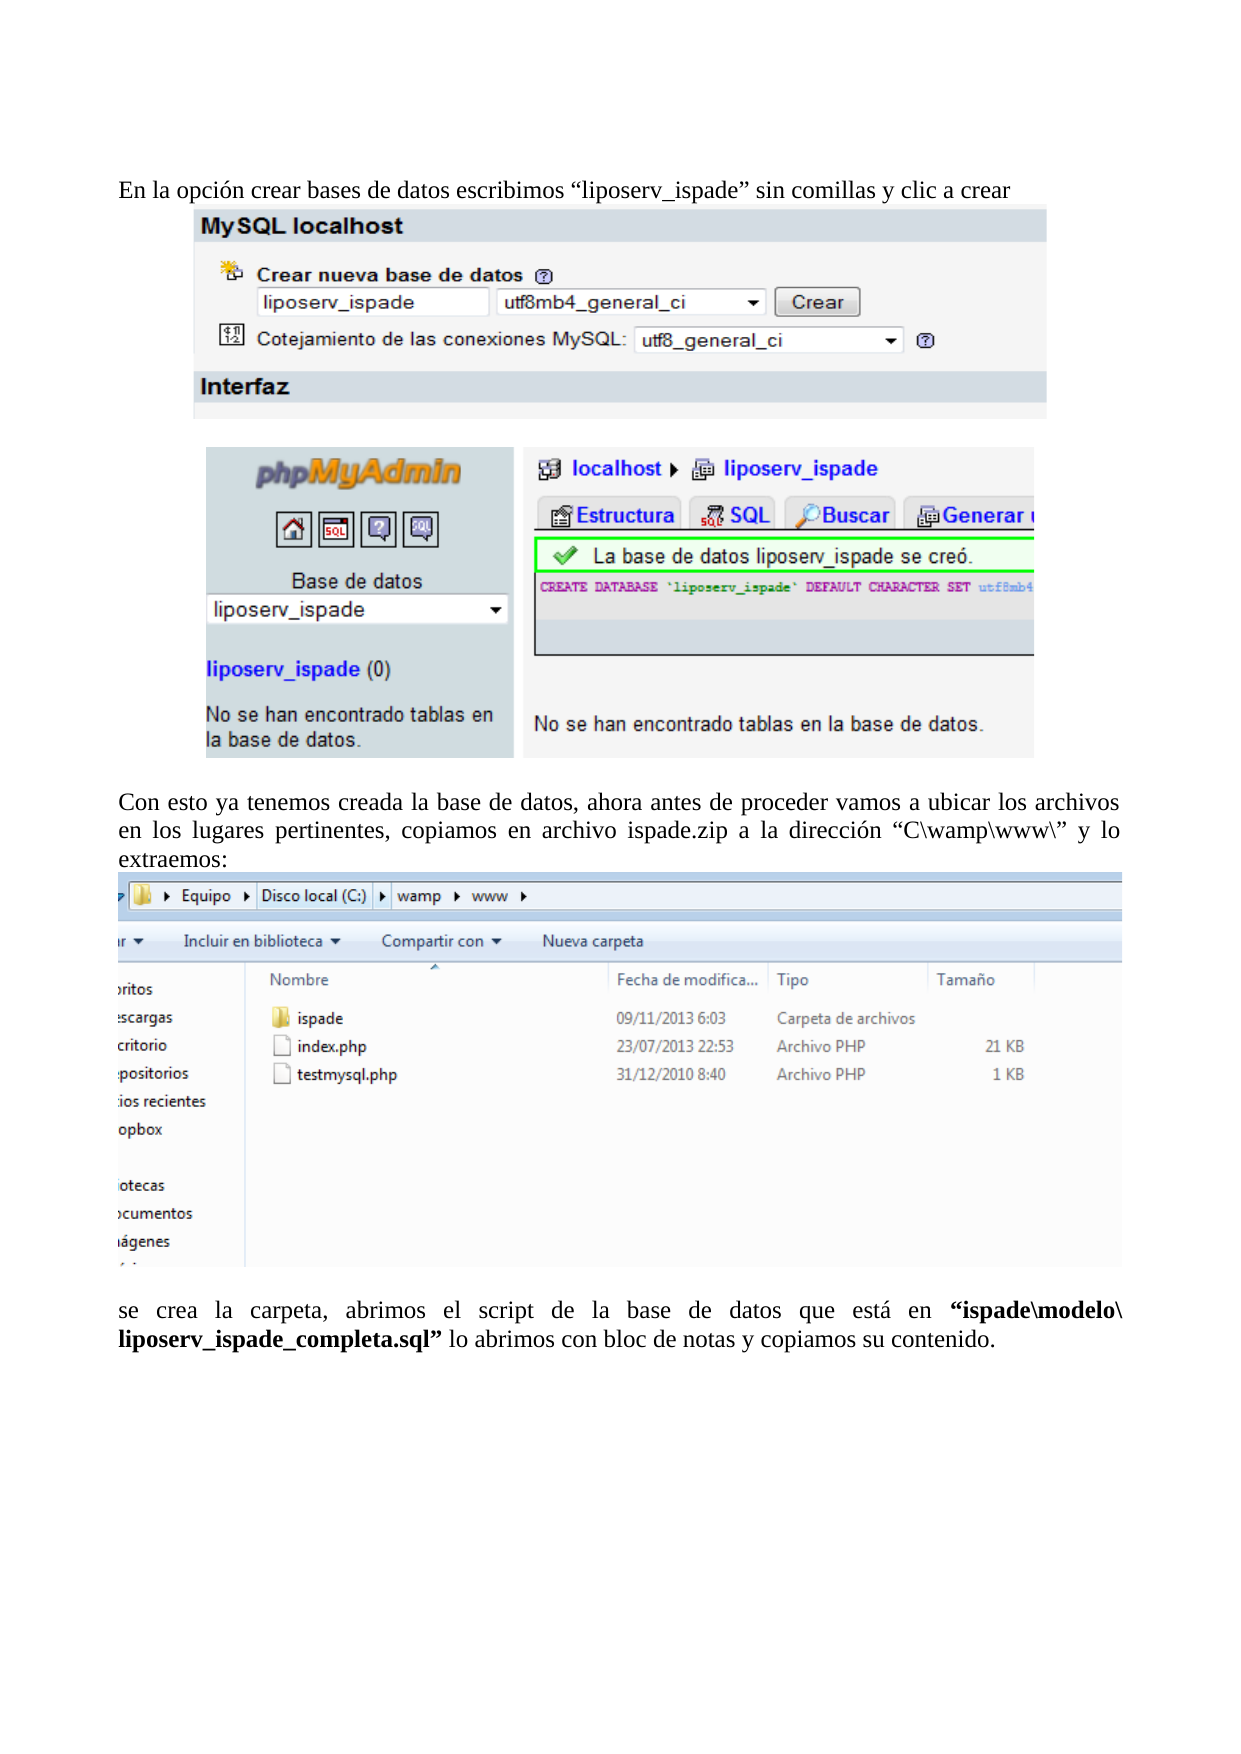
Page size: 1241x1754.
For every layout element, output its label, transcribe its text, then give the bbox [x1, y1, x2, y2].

text Con esto ya tenemos creada la base de datos, ahora antes de proceder vamos a ubicar los archivos en los lugares pertinentes, copiamos en archivo ispade.zip a la dirección “C\wamp\www\” y lo extraemos: [118, 787, 1122, 872]
picture [206, 447, 1035, 758]
text En la opción crear bases de datos escribimos “liposerv_ispade” sin comillas y clic a crear [118, 176, 1122, 204]
picture [118, 872, 1123, 1267]
picture [193, 204, 1047, 419]
text se crea la carpeta, abrimos el script de la base de datos que está en “ispade\modelo\liposerv_ispade_completa.sql” lo abrimos con bloc de notas y copiamos su contenido. [118, 1295, 1122, 1353]
